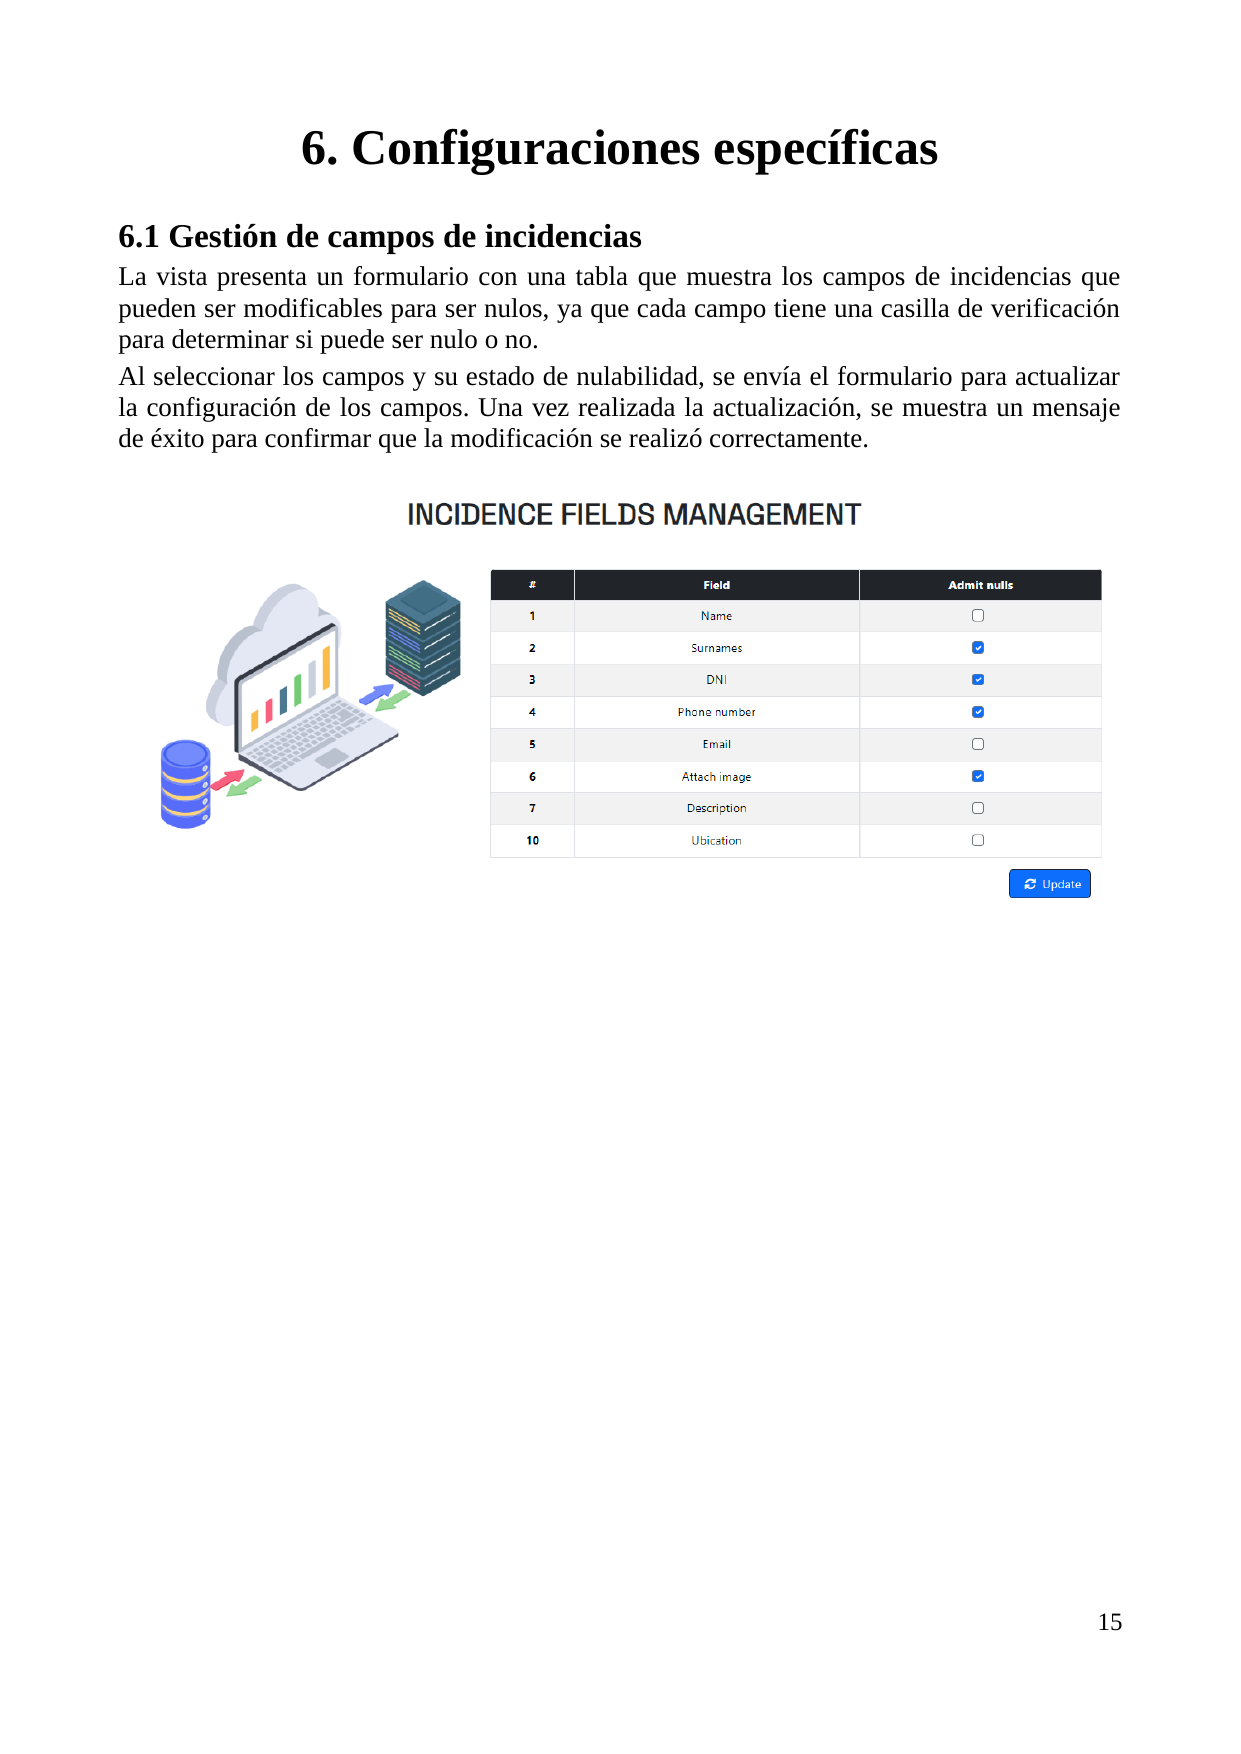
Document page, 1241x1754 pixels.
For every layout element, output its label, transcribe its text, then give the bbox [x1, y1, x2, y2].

picture [104, 476, 1150, 912]
text La vista presenta un formulario con una tabla que muestra los campos de incidencias que pueden ser modificables para ser nulos, ya que cada campo tiene una casilla de verificación para determinar si puede ser nulo o no. [118, 261, 1122, 354]
text 6. Configuraciones específicas [118, 118, 1122, 176]
text Al seleccionar los campos y su estado de nulabilidad, se envía el formulario para actualizar la configuración de los campos. Una vez realizada la actualización, se muestra un mensaje de éxito para confirmar que la modificación se realizó correctamente. [118, 360, 1122, 453]
text 6.1 Gestión de campos de incidencias [118, 216, 1122, 254]
